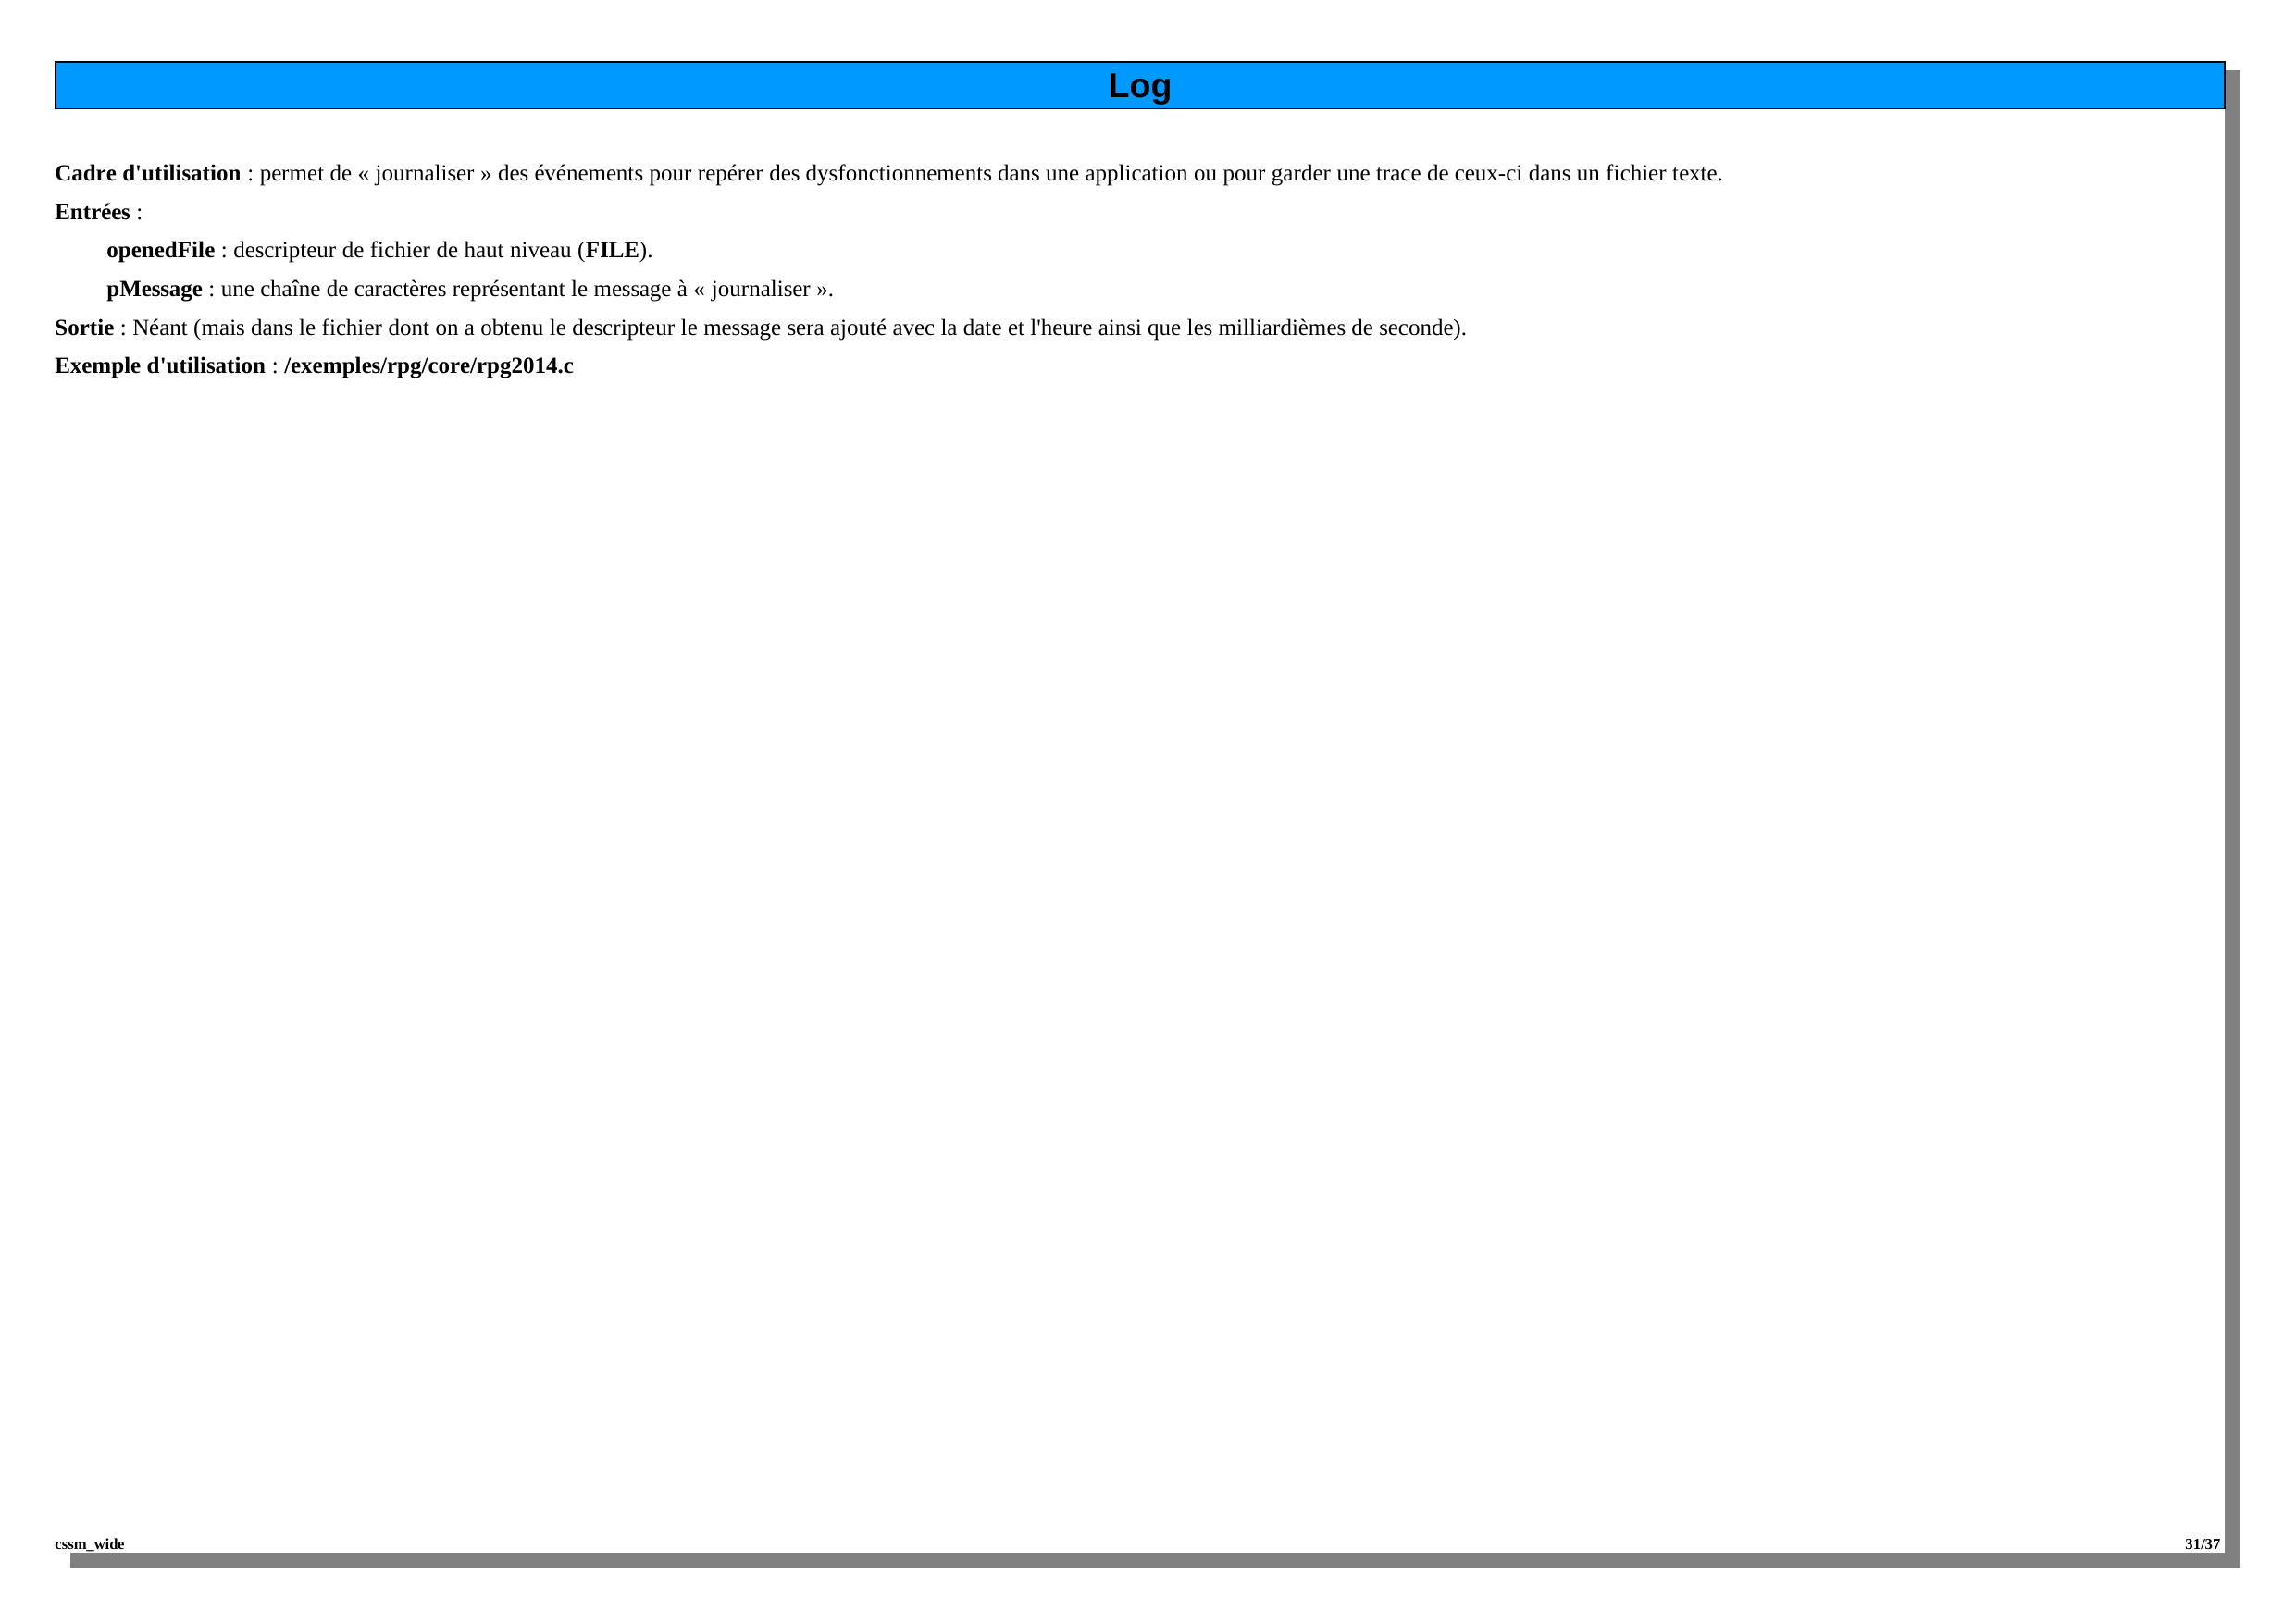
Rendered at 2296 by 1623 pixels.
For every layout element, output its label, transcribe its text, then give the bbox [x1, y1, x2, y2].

subtitle Log [56, 63, 2224, 108]
text Entrées : [55, 198, 2225, 225]
text openedFile : descripteur de fichier de haut niveau (FILE). [55, 236, 2225, 263]
text pMessage : une chaîne de caractères représentant le message à « journaliser ». [55, 275, 2225, 302]
text Sortie : Néant (mais dans le fichier dont on a obtenu le descripteur le message sera ajouté avec la date et l'heure ainsi que les milliardièmes de seconde). [55, 313, 2225, 341]
text Exemple d'utilisation : /exemples/rpg/core/rpg2014.c [55, 352, 2225, 378]
text Cadre d'utilisation : permet de « journaliser » des événements pour repérer des dysfonctionnements dans une application ou pour garder une trace de ceux-ci dans un fichier texte. [55, 159, 2225, 186]
